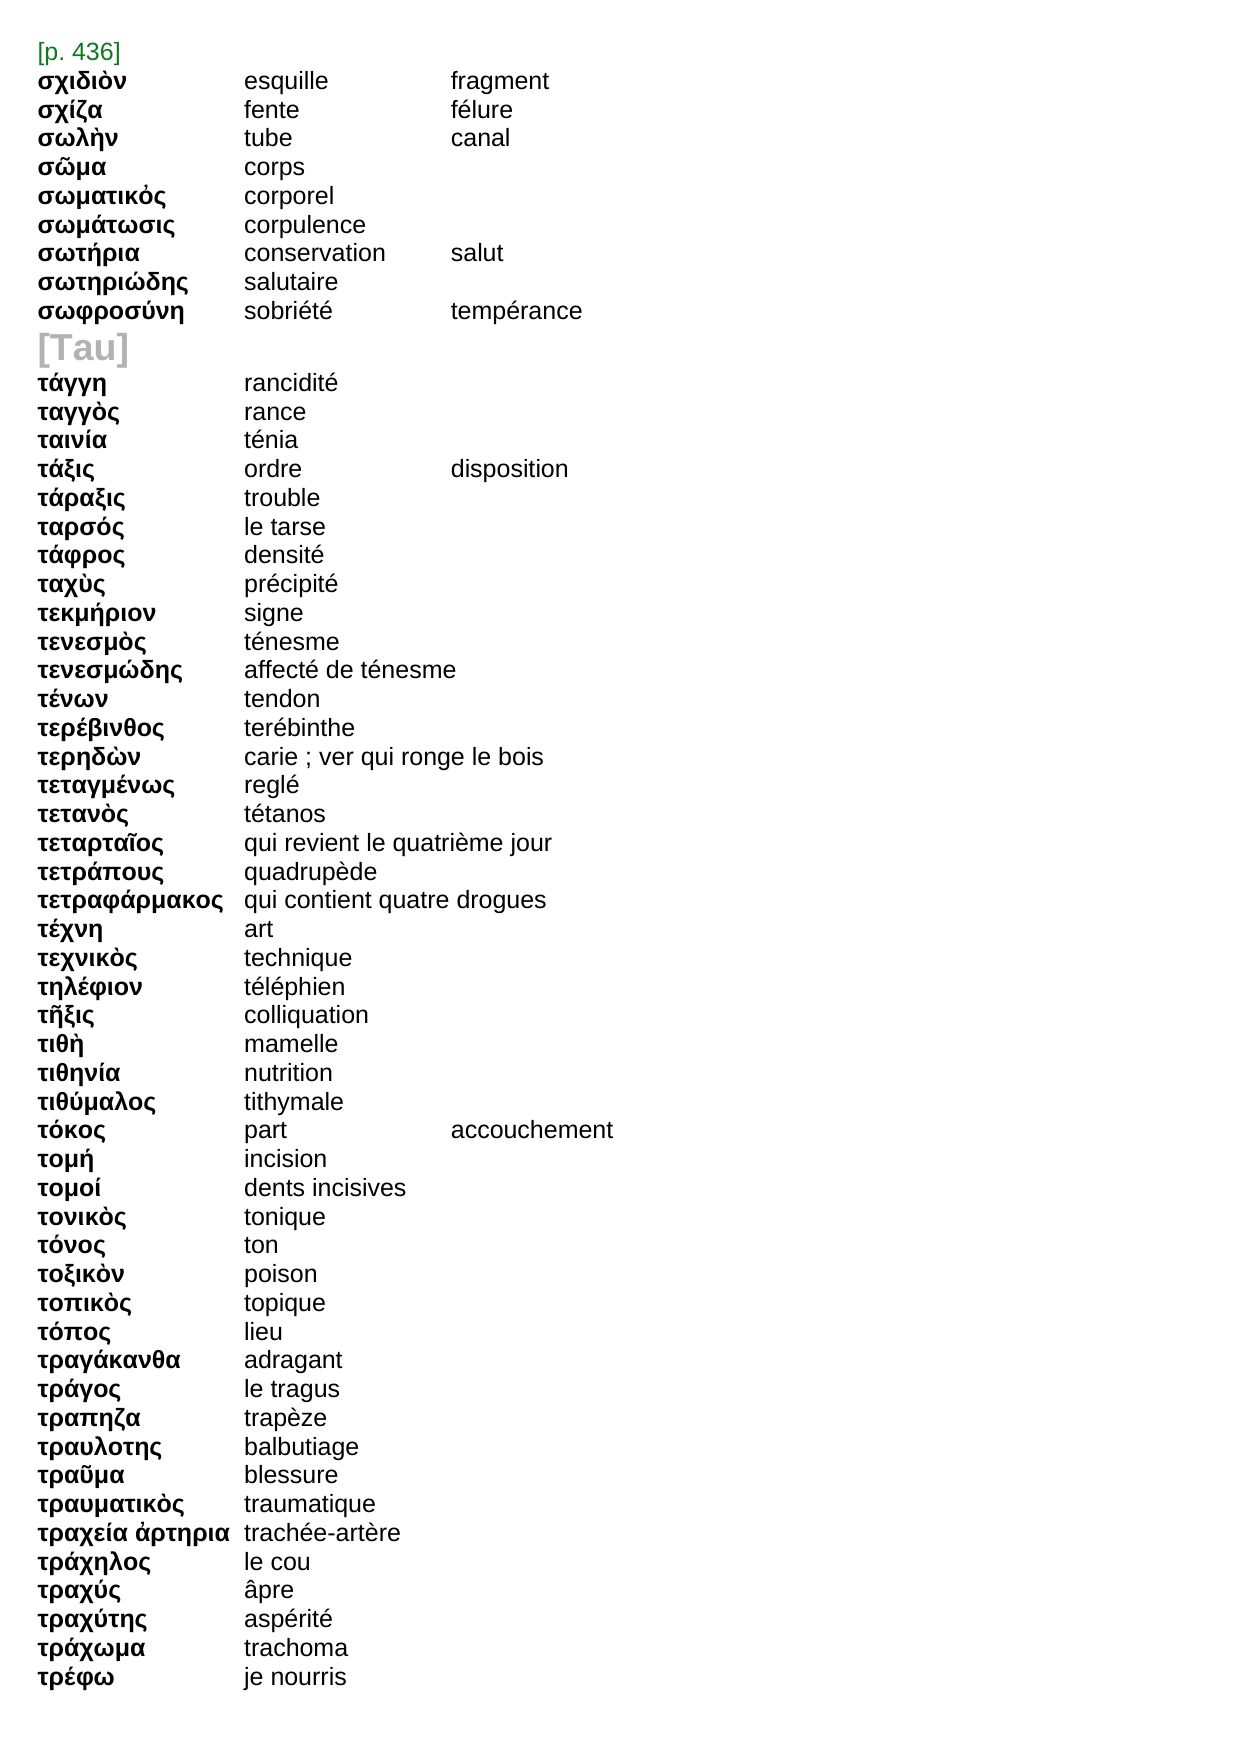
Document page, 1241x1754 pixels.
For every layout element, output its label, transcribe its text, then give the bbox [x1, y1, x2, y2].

text σωτηριώδης salutaire [37, 267, 1203, 296]
text τιθύμαλος tithymale [37, 1087, 1203, 1115]
text τῆξις colliquation [37, 1000, 1203, 1029]
text τόνος ton [37, 1230, 1203, 1259]
text τετραφάρμακος qui contient quatre drogues [37, 885, 1203, 914]
text τόπος lieu [37, 1317, 1203, 1345]
text τράγος le tragus [37, 1374, 1203, 1403]
text σωλὴν tube canal [37, 123, 1203, 152]
text τεχνικὸς technique [37, 943, 1203, 972]
text τερέβινθος terébinthe [37, 713, 1203, 742]
text τιθὴ mamelle [37, 1029, 1203, 1058]
text σωτήρια conservation salut [37, 238, 1203, 267]
text σῶμα corps [37, 152, 1203, 181]
subtitle [Tau] [37, 325, 1203, 368]
text σωμάτωσις corpulence [37, 210, 1203, 238]
text τονικὸς tonique [37, 1202, 1203, 1230]
text ταρσός le tarse [37, 512, 1203, 540]
text τομοί dents incisives [37, 1173, 1203, 1202]
text ταινία ténia [37, 425, 1203, 454]
text ταχὺς précipité [37, 569, 1203, 598]
text τραχύς âpre [37, 1575, 1203, 1604]
text ταγγὸς rance [37, 397, 1203, 425]
text τέχνη art [37, 914, 1203, 943]
text τραχεία ἀρτηρια trachée-artère [37, 1518, 1203, 1547]
text σχιδιὸν esquille fragment [37, 66, 1203, 95]
text τενεσμὸς ténesme [37, 627, 1203, 655]
text τραυλοτης balbutiage [37, 1432, 1203, 1460]
text τεκμήριον signe [37, 598, 1203, 627]
text τερηδὼν carie ; ver qui ronge le bois [37, 742, 1203, 770]
text τάφρος densité [37, 540, 1203, 569]
text τόκος part accouchement [37, 1115, 1203, 1144]
text τεταρταῖος qui revient le quatrième jour [37, 828, 1203, 857]
text τομή incision [37, 1144, 1203, 1173]
text τράχωμα trachoma [37, 1633, 1203, 1662]
text τράχηλος le cou [37, 1547, 1203, 1575]
text σχίζα fente félure [37, 95, 1203, 123]
text τραχύτης aspérité [37, 1604, 1203, 1633]
text τένων tendon [37, 684, 1203, 713]
text σωματικὀς corporel [37, 181, 1203, 210]
text τρέφω je nourris [37, 1662, 1203, 1690]
text τετράπους quadrupède [37, 857, 1203, 885]
text τάγγη rancidité [37, 368, 1203, 397]
text τραπηζα trapèze [37, 1403, 1203, 1432]
text τηλέφιον téléphien [37, 972, 1203, 1000]
text τραυματικὸς traumatique [37, 1489, 1203, 1518]
text τιθηνία nutrition [37, 1058, 1203, 1087]
text τραῦμα blessure [37, 1460, 1203, 1489]
text τοπικὸς topique [37, 1288, 1203, 1317]
text τάραξις trouble [37, 483, 1203, 512]
text τραγάκανθα adragant [37, 1345, 1203, 1374]
text σωφροσύνη sobriété tempérance [37, 296, 1203, 325]
text [p. 436] [37, 37, 1203, 66]
text τετανὸς tétanos [37, 799, 1203, 828]
text τάξις ordre disposition [37, 454, 1203, 483]
text τενεσμώδης affecté de ténesme [37, 655, 1203, 684]
text τεταγμένως reglé [37, 770, 1203, 799]
text τοξικὸν poison [37, 1259, 1203, 1288]
